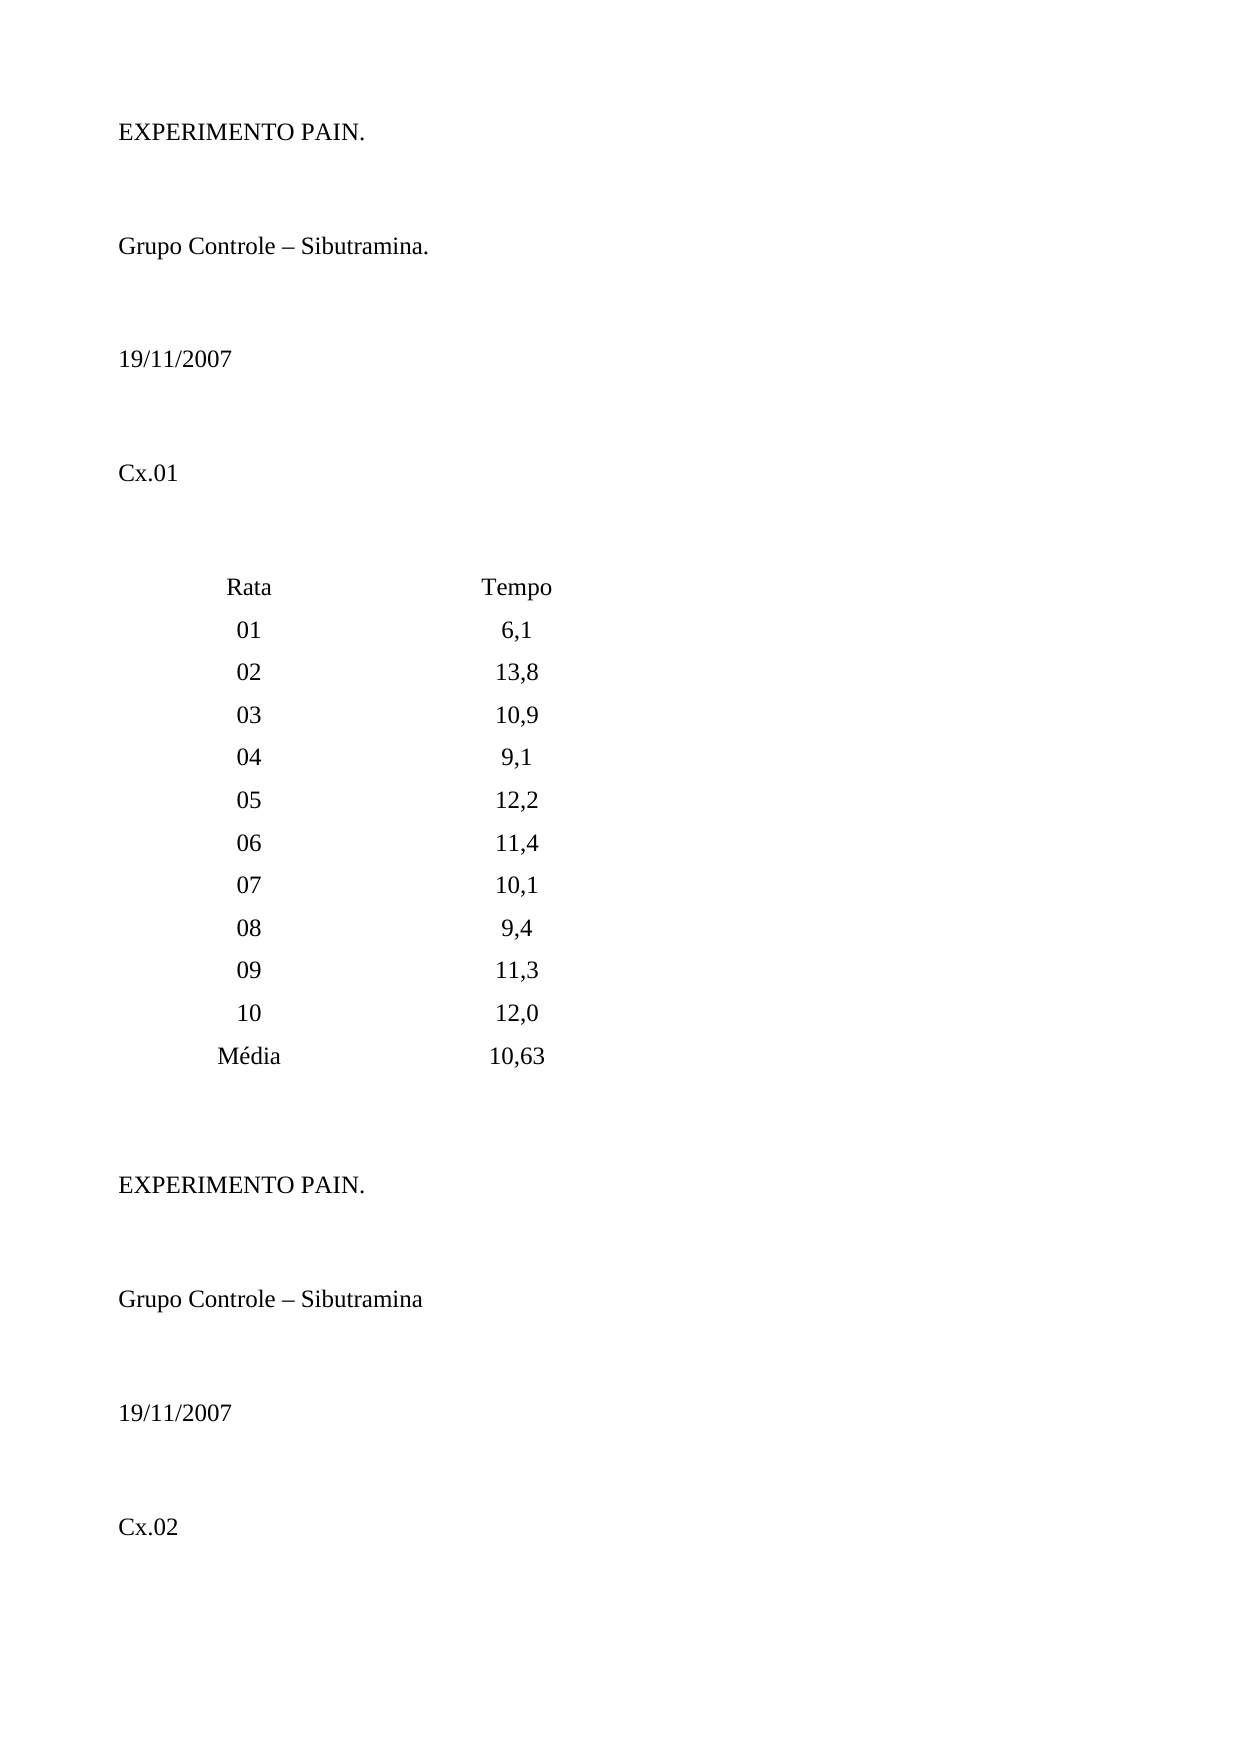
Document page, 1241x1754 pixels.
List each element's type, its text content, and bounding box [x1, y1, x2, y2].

text 19/11/2007 [118, 1399, 1122, 1427]
table_cell 09 [118, 957, 386, 999]
text 19/11/2007 [118, 346, 1122, 373]
table_cell 05 [118, 786, 386, 829]
table_cell 10,63 [386, 1042, 653, 1087]
table_cell 12,2 [386, 786, 653, 829]
text Grupo Controle – Sibutramina [118, 1285, 1122, 1313]
table_cell 6,1 [386, 616, 653, 658]
text Grupo Controle – Sibutramina. [118, 232, 1122, 259]
table_cell 07 [118, 871, 386, 914]
table_cell 10,9 [386, 701, 653, 743]
table_cell 10,1 [386, 871, 653, 914]
text EXPERIMENTO PAIN. [118, 118, 1122, 146]
text Cx.01 [118, 459, 1122, 487]
table_cell 06 [118, 829, 386, 871]
table_cell 02 [118, 658, 386, 701]
table_cell 9,4 [386, 914, 653, 957]
table_cell 08 [118, 914, 386, 957]
table_cell 03 [118, 701, 386, 743]
text Cx.02 [118, 1513, 1122, 1540]
table_cell 11,4 [386, 829, 653, 871]
table_cell 9,1 [386, 744, 653, 786]
table_header Rata [118, 573, 386, 616]
table_cell 01 [118, 616, 386, 658]
table_cell 13,8 [386, 658, 653, 701]
table_cell 12,0 [386, 999, 653, 1042]
table_cell 04 [118, 744, 386, 786]
table_cell Média [118, 1042, 386, 1087]
text EXPERIMENTO PAIN. [118, 1144, 1122, 1199]
table_cell 10 [118, 999, 386, 1042]
table_cell 11,3 [386, 957, 653, 999]
table_header Tempo [386, 573, 653, 616]
